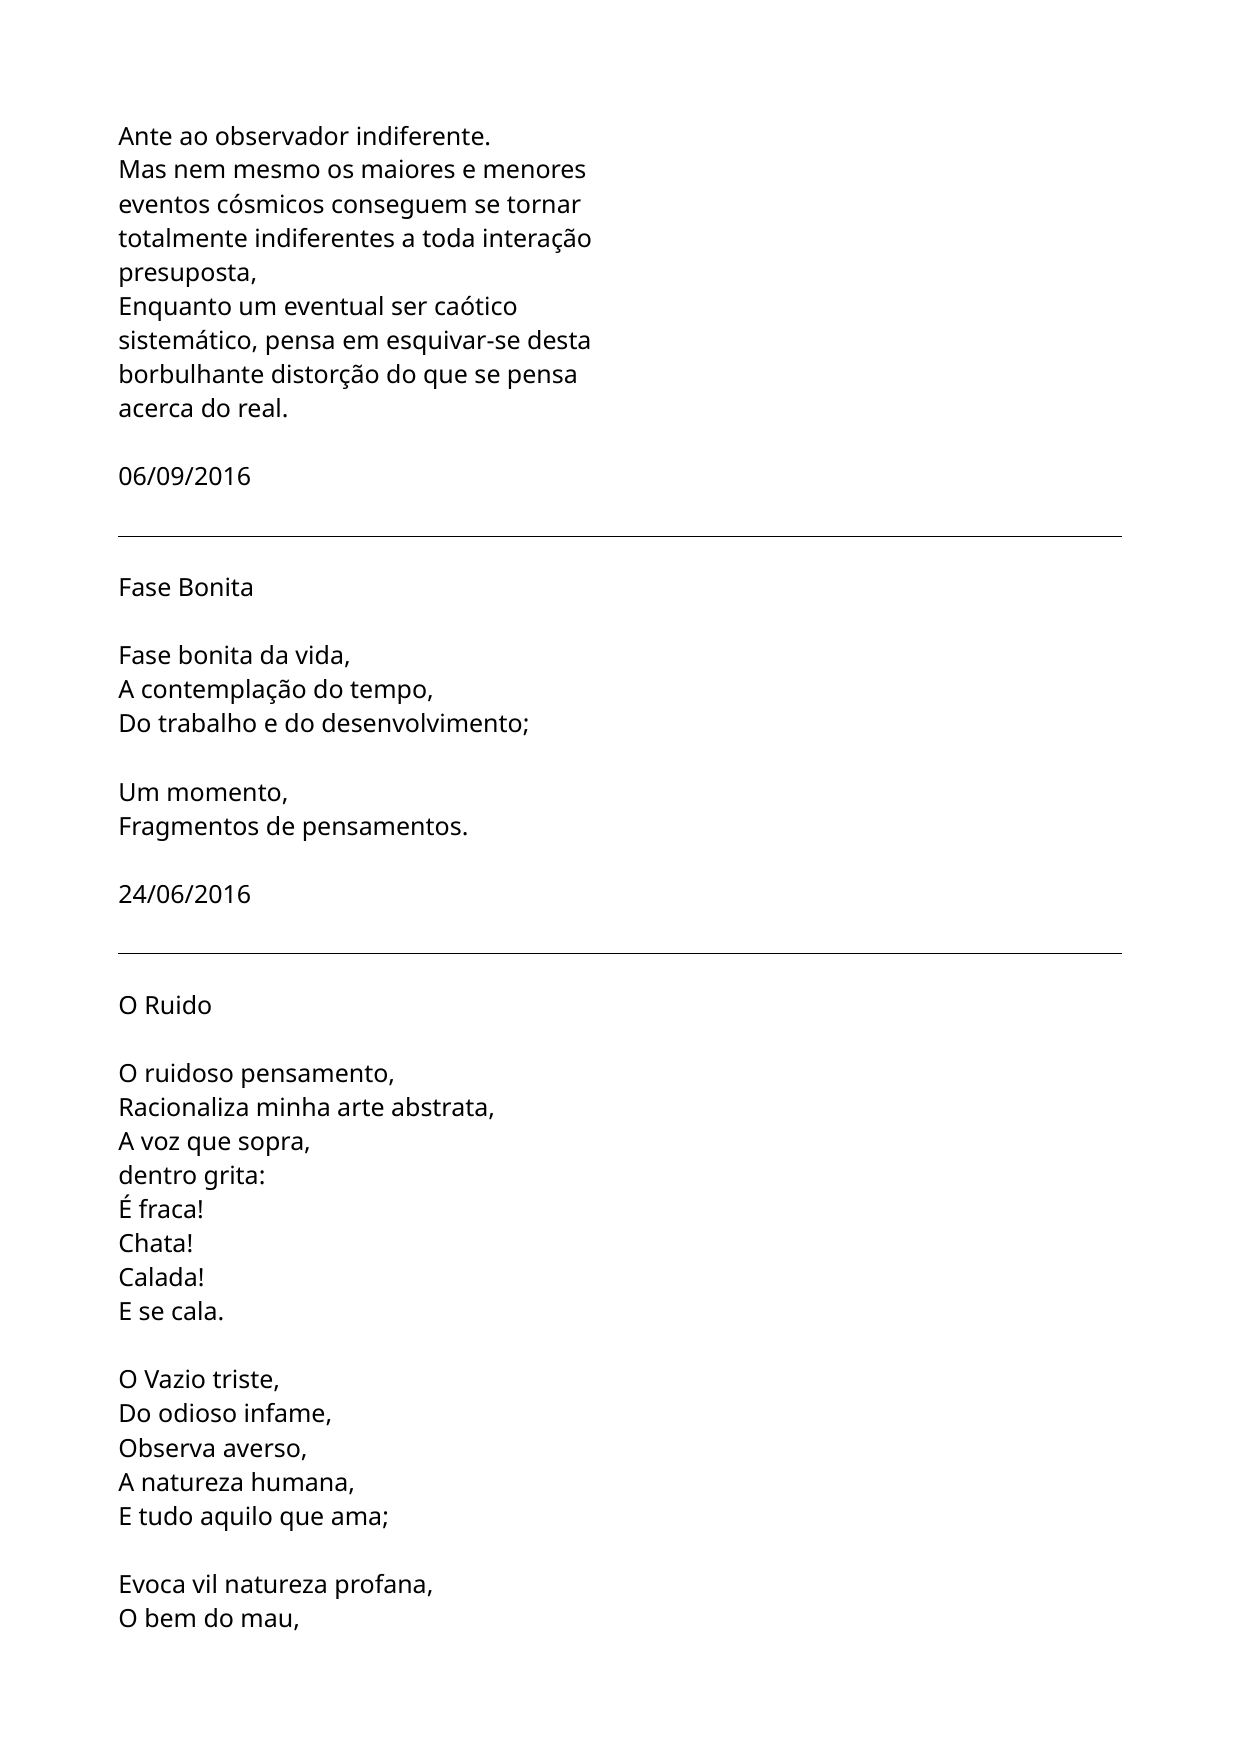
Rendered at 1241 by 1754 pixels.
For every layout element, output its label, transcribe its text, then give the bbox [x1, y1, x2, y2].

text acerca do real. [118, 391, 1122, 425]
text O Vazio triste, [118, 1362, 1122, 1396]
text Racionaliza minha arte abstrata, [118, 1089, 1122, 1124]
text totalmente indiferentes a toda interação [118, 220, 1122, 254]
text eventos cósmicos conseguem se tornar [118, 186, 1122, 220]
text Fase bonita da vida, [118, 638, 1122, 672]
text dentro grita: [118, 1158, 1122, 1192]
text E se cala. [118, 1294, 1122, 1328]
text Ante ao observador indiferente. [118, 118, 1122, 152]
text Do trabalho e do desenvolvimento; [118, 706, 1122, 740]
text Observa averso, [118, 1430, 1122, 1464]
text A voz que sopra, [118, 1124, 1122, 1158]
text O bem do mau, [118, 1601, 1122, 1634]
text A natureza humana, [118, 1464, 1122, 1498]
text sistemático, pensa em esquivar-se desta [118, 322, 1122, 357]
text O Ruido [118, 987, 1122, 1021]
text Fase Bonita [118, 570, 1122, 604]
text 24/06/2016 [118, 876, 1122, 910]
text A contemplação do tempo, [118, 672, 1122, 706]
text Fragmentos de pensamentos. [118, 808, 1122, 842]
text Mas nem mesmo os maiores e menores [118, 152, 1122, 186]
text E tudo aquilo que ama; [118, 1498, 1122, 1532]
text presuposta, [118, 254, 1122, 288]
text 06/09/2016 [118, 459, 1122, 493]
text Do odioso infame, [118, 1396, 1122, 1430]
text É fraca! [118, 1192, 1122, 1226]
text Evoca vil natureza profana, [118, 1566, 1122, 1601]
text borbulhante distorção do que se pensa [118, 357, 1122, 391]
text Calada! [118, 1260, 1122, 1294]
text Um momento, [118, 774, 1122, 808]
text Enquanto um eventual ser caótico [118, 288, 1122, 322]
text Chata! [118, 1226, 1122, 1260]
text O ruidoso pensamento, [118, 1056, 1122, 1089]
